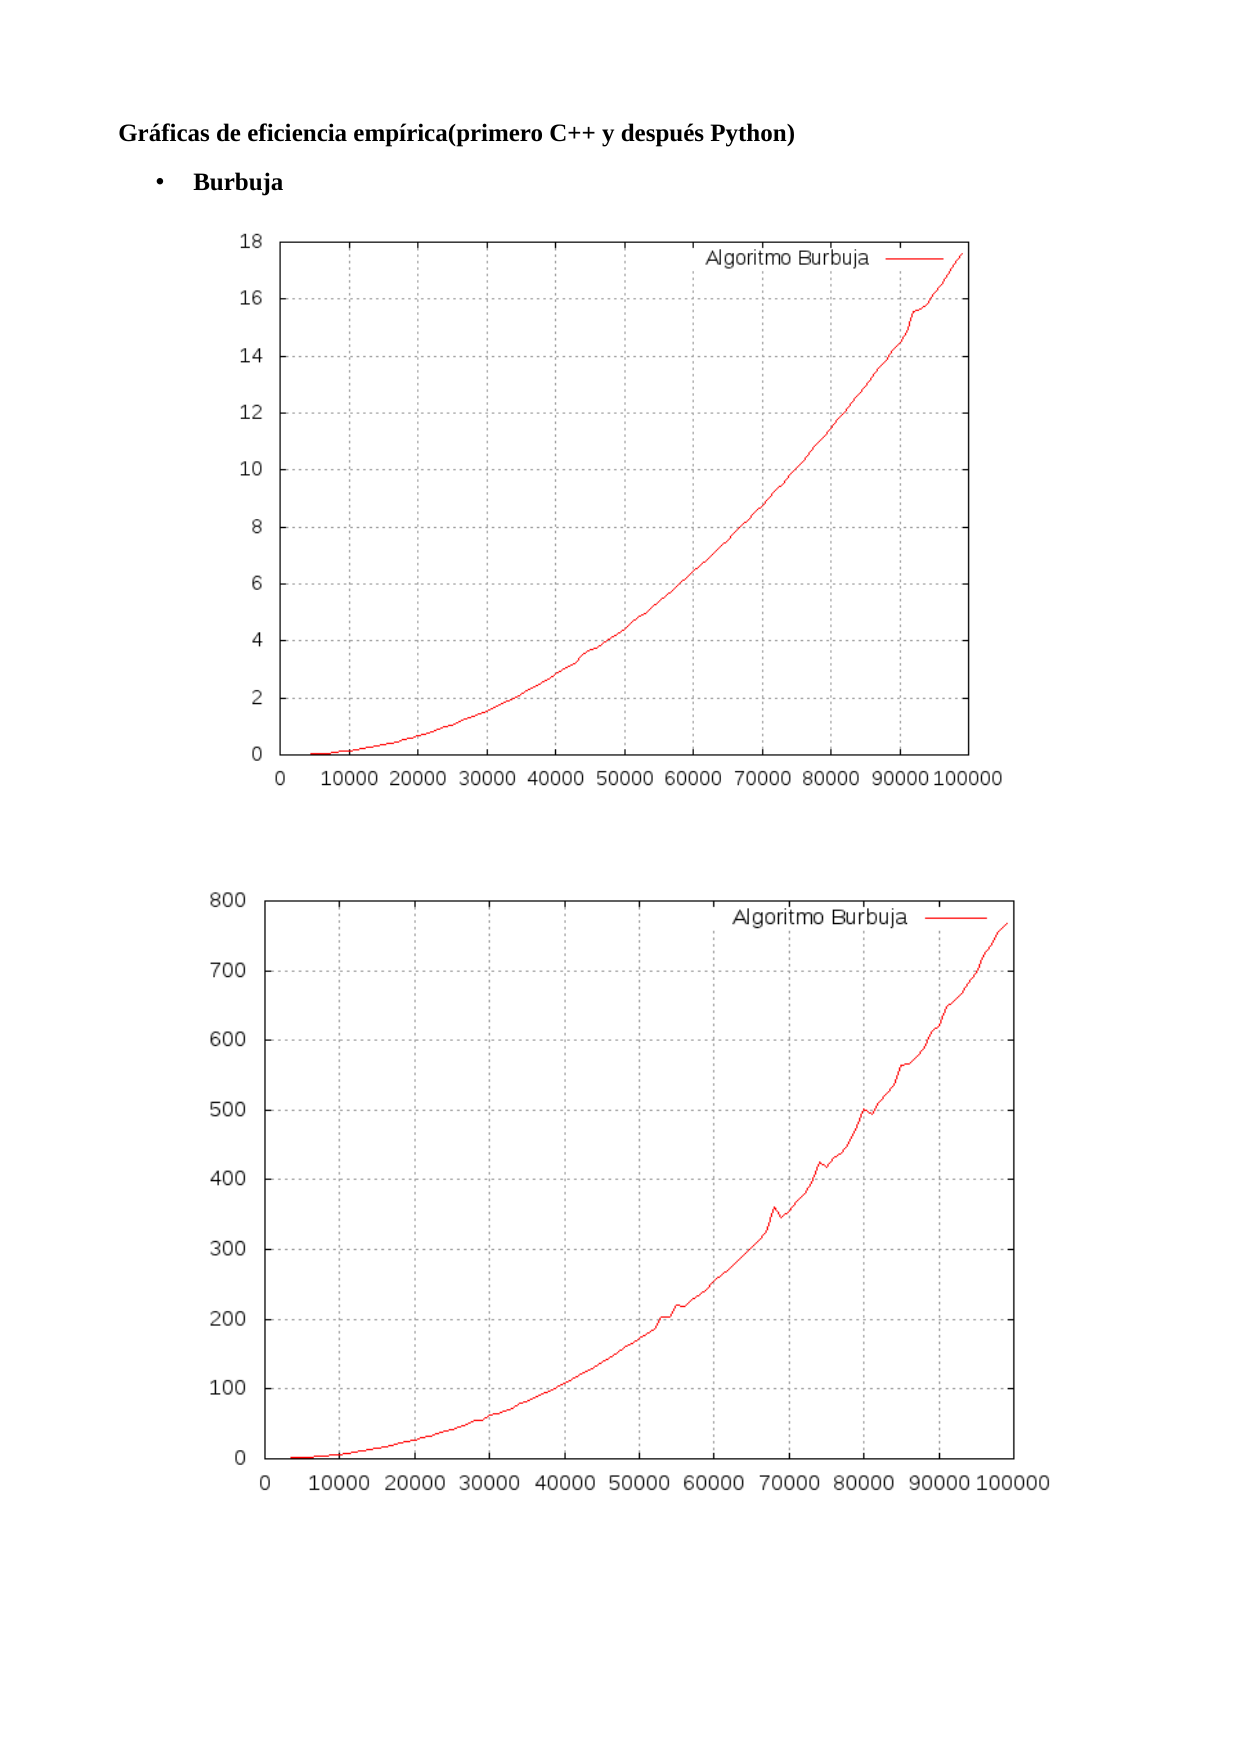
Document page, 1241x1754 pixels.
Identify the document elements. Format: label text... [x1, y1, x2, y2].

text Gráficas de eficiencia empírica(primero C++ y después Python) [118, 118, 1122, 147]
picture [232, 216, 1008, 793]
list Burbuja [156, 167, 1122, 196]
picture [176, 874, 1056, 1510]
